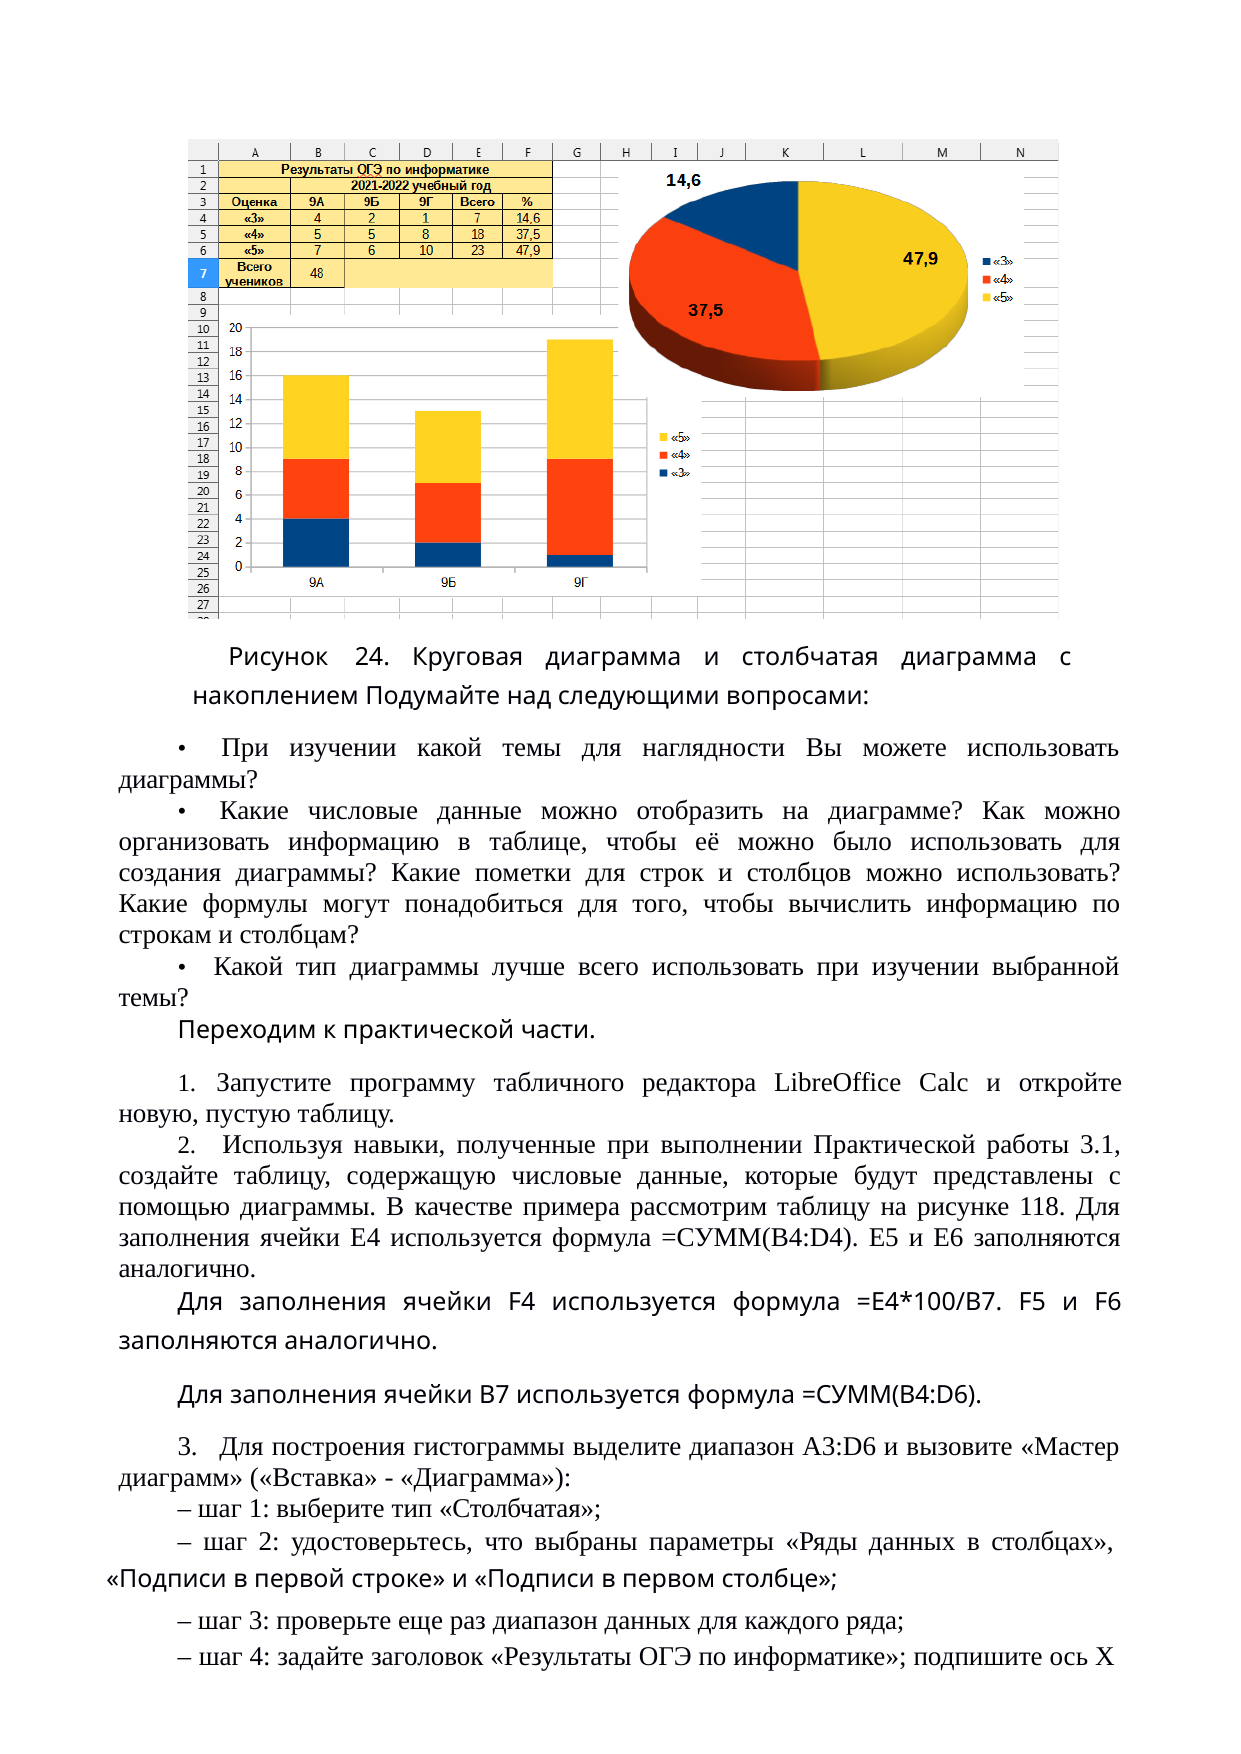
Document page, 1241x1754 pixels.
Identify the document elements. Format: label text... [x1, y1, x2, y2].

list Какой тип диаграммы лучше всего использовать при изучении выбранной темы? [118, 949, 1121, 1012]
list шаг 1: выберите тип «Столбчатая»; [177, 1493, 1180, 1524]
text Для заполнения ячейки B7 используется формула =СУММ(B4:D6). [177, 1377, 1180, 1411]
text Для заполнения ячейки F4 используется формула =E4*100/B7. F5 и F6 заполняются аналогично. [118, 1284, 1122, 1357]
list Для построения гистограммы выделите диапазон A3:D6 и вызовите «Мастер диаграмм» («Вставка» - «Диаграмма»): [118, 1430, 1121, 1493]
list Используя навыки, полученные при выполнении Практической работы 3.1, создайте таблицу, содержащую числовые данные, которые будут представлены с помощью диаграммы. В качестве примера рассмотрим таблицу на рисунке 118. Для заполнения ячейки E4 используется формула =СУММ(B4:D4). E5 и E6 заполняются аналогично. [118, 1128, 1122, 1284]
list шаг 3: проверьте еще раз диапазон данных для каждого ряда; [177, 1604, 1180, 1636]
text Переходим к практической части. [177, 1012, 1180, 1046]
list шаг 4: задайте заголовок «Результаты ОГЭ по информатике»; подпишите ось Х [177, 1640, 1180, 1671]
picture [188, 139, 1059, 619]
list Запустите программу табличного редактора LibreOffice Calc и откройте новую, пустую таблицу. [118, 1066, 1122, 1128]
list Какие числовые данные можно отобразить на диаграмме? Как можно организовать информацию в таблице, чтобы её можно было использовать для создания диаграммы? Какие пометки для строк и столбцов можно использовать? Какие формулы могут понадобиться для того, чтобы вычислить информацию по строкам и столбцам? [118, 794, 1122, 949]
list При изучении какой темы для наглядности Вы можете использовать диаграммы? [118, 732, 1121, 794]
text Рисунок 24. Круговая диаграмма и столбчатая диаграмма с накоплением Подумайте над следующими вопросами: [192, 639, 1071, 712]
text «Подписи в первой строке» и «Подписи в первом столбце»; [106, 1561, 1180, 1595]
list шаг 2: удостоверьтесь, что выбраны параметры «Ряды данных в столбцах», [177, 1525, 1180, 1556]
